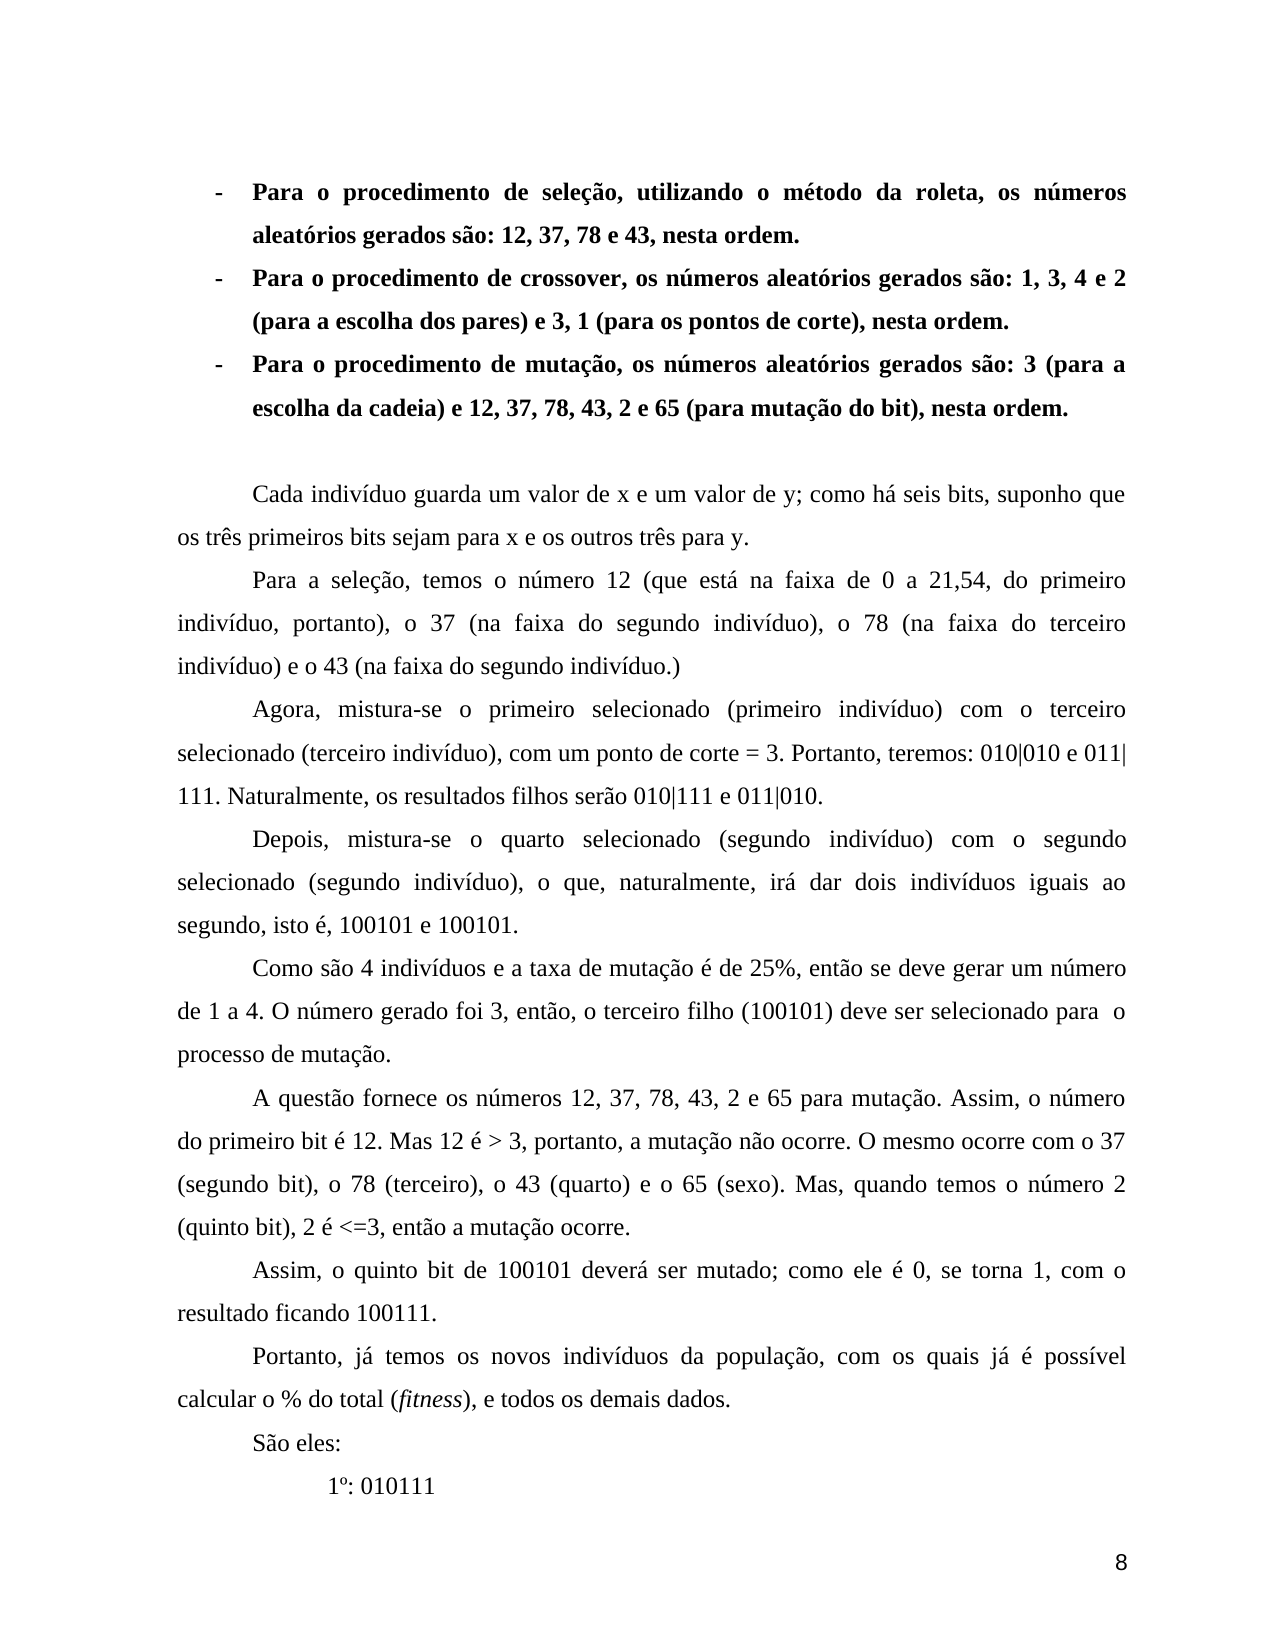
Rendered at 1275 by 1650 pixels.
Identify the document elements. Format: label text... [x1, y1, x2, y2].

text Agora, mistura-se o primeiro selecionado (primeiro indivíduo) com o terceiro selecionado (terceiro indivíduo), com um ponto de corte = 3. Portanto, teremos: 010|010 e 011|111. Naturalmente, os resultados filhos serão 010|111 e 011|010. [177, 694, 1127, 809]
text Assim, o quinto bit de 100101 deverá ser mutado; como ele é 0, se torna 1, com o resultado ficando 100111. [177, 1255, 1127, 1327]
list Para o procedimento de crossover, os números aleatórios gerados são: 1, 3, 4 e 2 (para a escolha dos pares) e 3, 1 (para os pontos de corte), nesta ordem. [214, 263, 1127, 335]
list Para o procedimento de seleção, utilizando o método da roleta, os números aleatórios gerados são: 12, 37, 78 e 43, nesta ordem. [214, 177, 1127, 249]
text Depois, mistura-se o quarto selecionado (segundo indivíduo) com o segundo selecionado (segundo indivíduo), o que, naturalmente, irá dar dois indivíduos iguais ao segundo, isto é, 100101 e 100101. [177, 824, 1127, 939]
text Portanto, já temos os novos indivíduos da população, com os quais já é possível calcular o % do total (fitness), e todos os demais dados. [177, 1341, 1127, 1413]
text A questão fornece os números 12, 37, 78, 43, 2 e 65 para mutação. Assim, o número do primeiro bit é 12. Mas 12 é > 3, portanto, a mutação não ocorre. O mesmo ocorre com o 37 (segundo bit), o 78 (terceiro), o 43 (quarto) e o 65 (sexo). Mas, quando temos o número 2 (quinto bit), 2 é <=3, então a mutação ocorre. [177, 1083, 1127, 1241]
text São eles: [177, 1428, 1127, 1456]
text Como são 4 indivíduos e a taxa de mutação é de 25%, então se deve gerar um número de 1 a 4. O número gerado foi 3, então, o terceiro filho (100101) deve ser selecionado para o processo de mutação. [177, 953, 1127, 1068]
text 1º: 010111 [177, 1471, 1127, 1499]
text Para a seleção, temos o número 12 (que está na faixa de 0 a 21,54, do primeiro indivíduo, portanto), o 37 (na faixa do segundo indivíduo), o 78 (na faixa do terceiro indivíduo) e o 43 (na faixa do segundo indivíduo.) [177, 565, 1127, 680]
list Para o procedimento de mutação, os números aleatórios gerados são: 3 (para a escolha da cadeia) e 12, 37, 78, 43, 2 e 65 (para mutação do bit), nesta ordem. [214, 349, 1127, 421]
text Cada indivíduo guarda um valor de x e um valor de y; como há seis bits, suponho que os três primeiros bits sejam para x e os outros três para y. [177, 479, 1127, 551]
